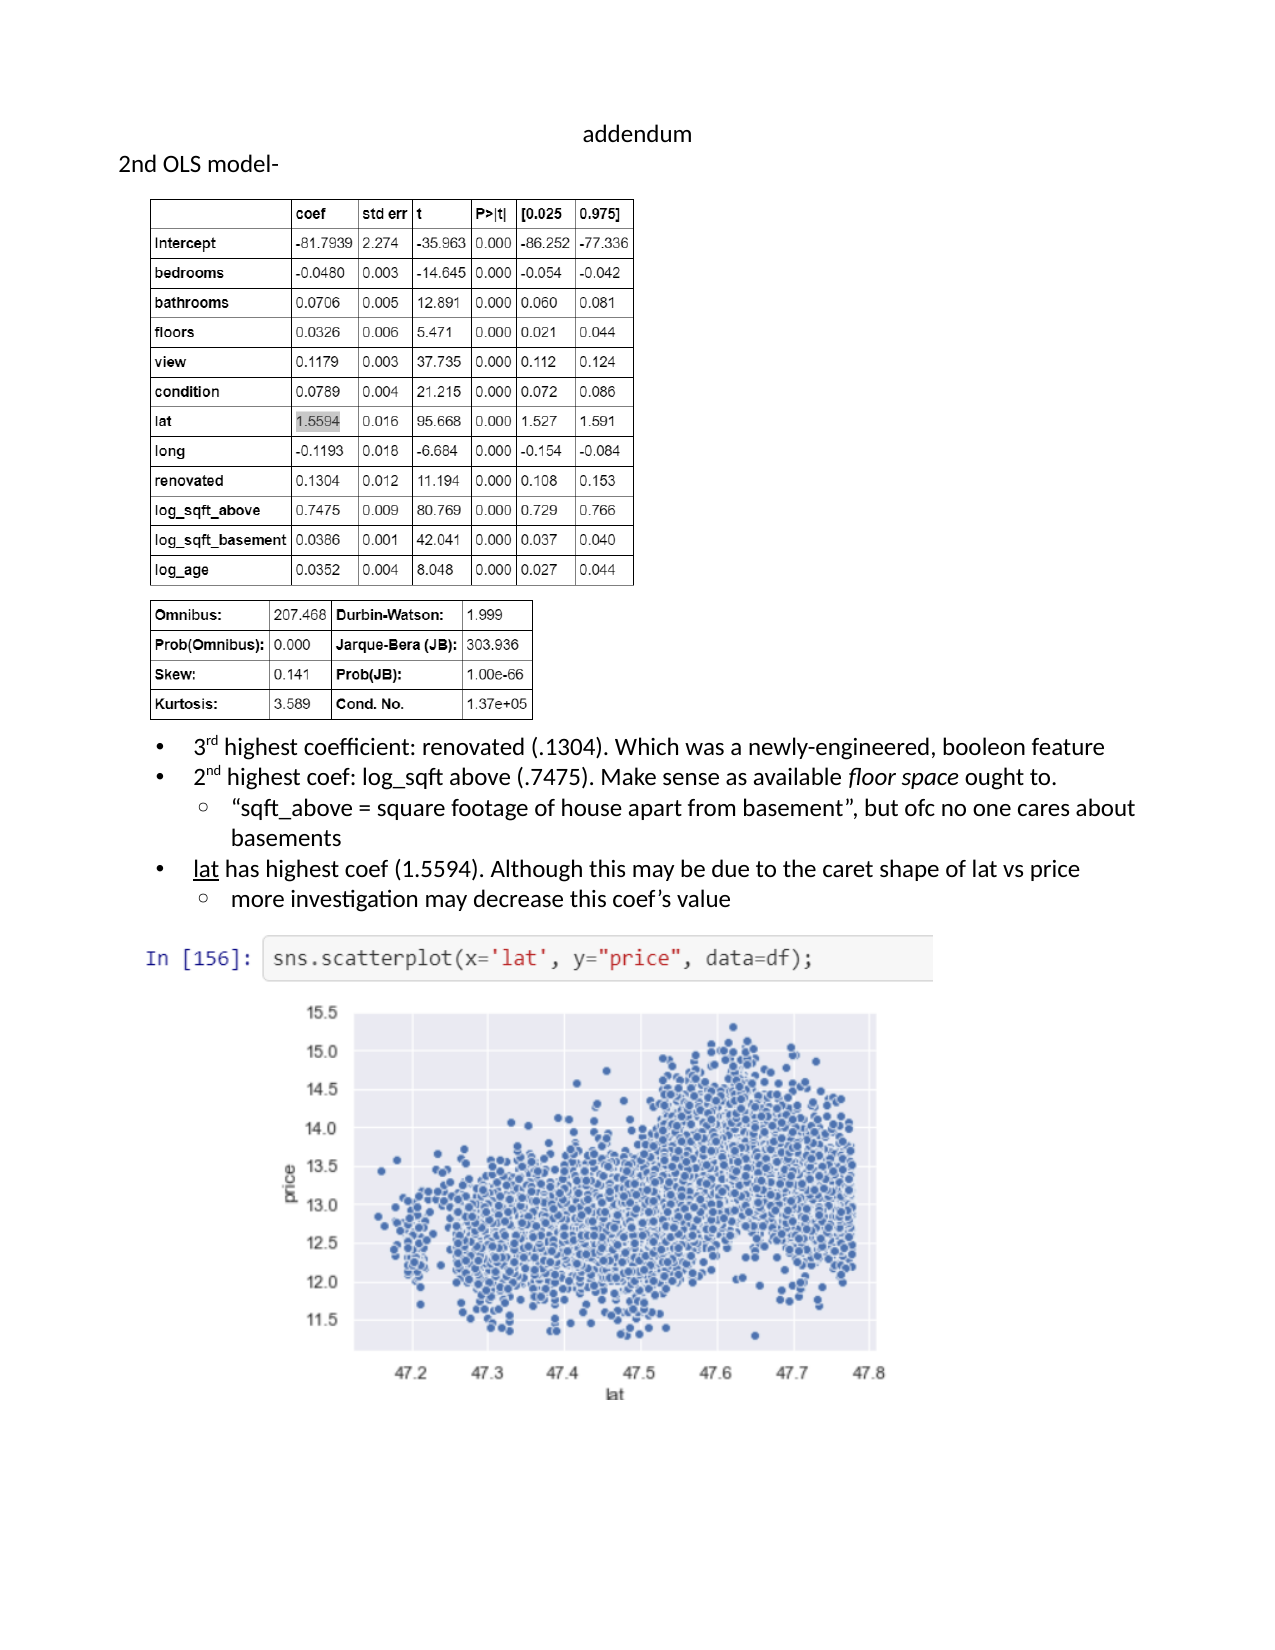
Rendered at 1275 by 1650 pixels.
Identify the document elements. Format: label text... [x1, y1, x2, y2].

list “sqft_above = square footage of house apart from basement”, but ofc no one cares about basements [193, 792, 1157, 853]
picture [125, 929, 933, 1400]
text 2nd OLS model- [118, 149, 1157, 179]
list more investigation may decrease this coef’s value [193, 883, 1157, 914]
text addendum [118, 118, 1157, 149]
list 3rd highest coefficient: renovated (.1304). Which was a newly-engineered, booleon feature [156, 179, 1157, 761]
list 2nd highest coef: log_sqft above (.7475). Make sense as available floor space ought to. [156, 761, 1157, 792]
picture [123, 191, 642, 731]
list lat has highest coef (1.5594). Although this may be due to the caret shape of lat vs price [156, 853, 1157, 883]
